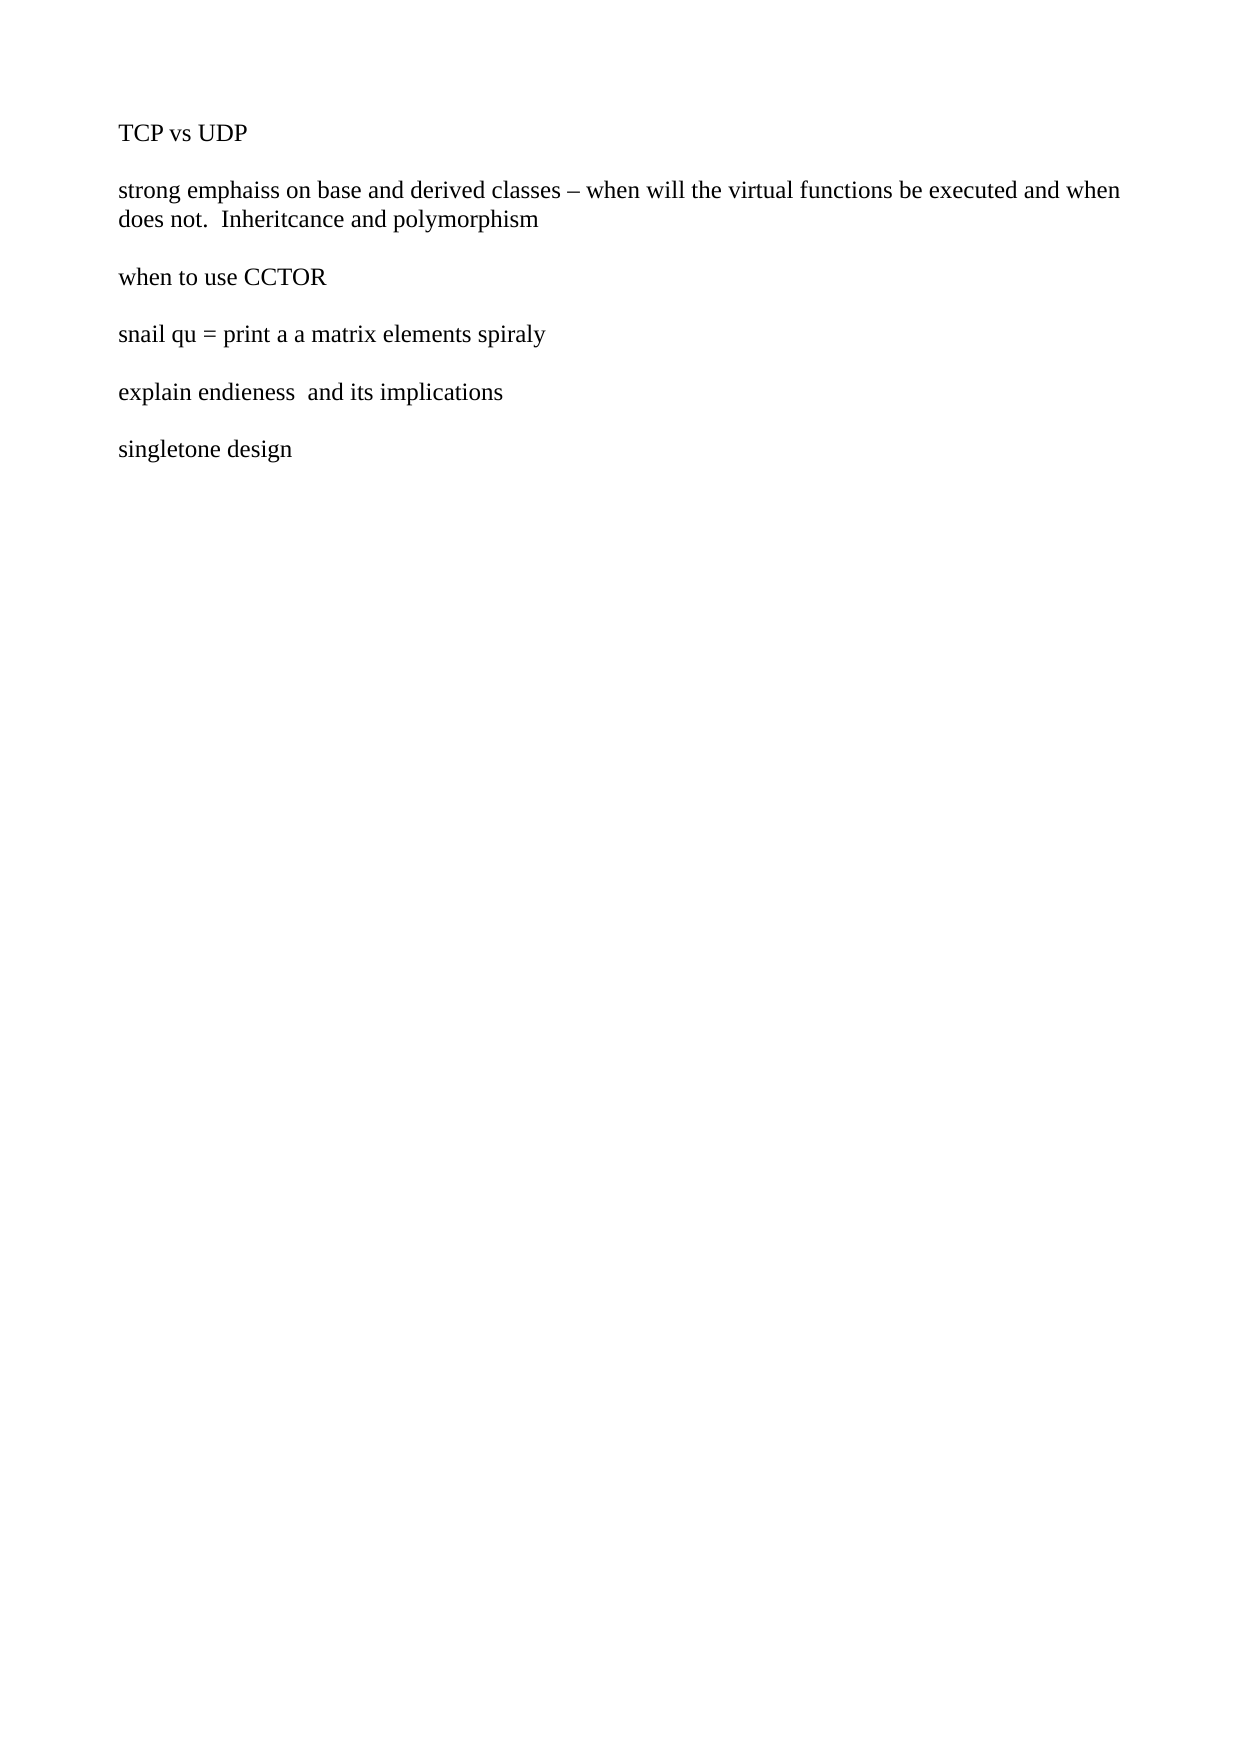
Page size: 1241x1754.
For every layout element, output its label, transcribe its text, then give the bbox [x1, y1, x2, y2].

text singletone design [118, 434, 1122, 463]
text explain endieness and its implications [118, 377, 1122, 406]
text TCP vs UDP [118, 118, 1122, 147]
text snail qu = print a a matrix elements spiraly [118, 319, 1122, 348]
text strong emphaiss on base and derived classes – when will the virtual functions be executed and when does not. Inheritcance and polymorphism [118, 176, 1122, 233]
text when to use CCTOR [118, 262, 1122, 291]
